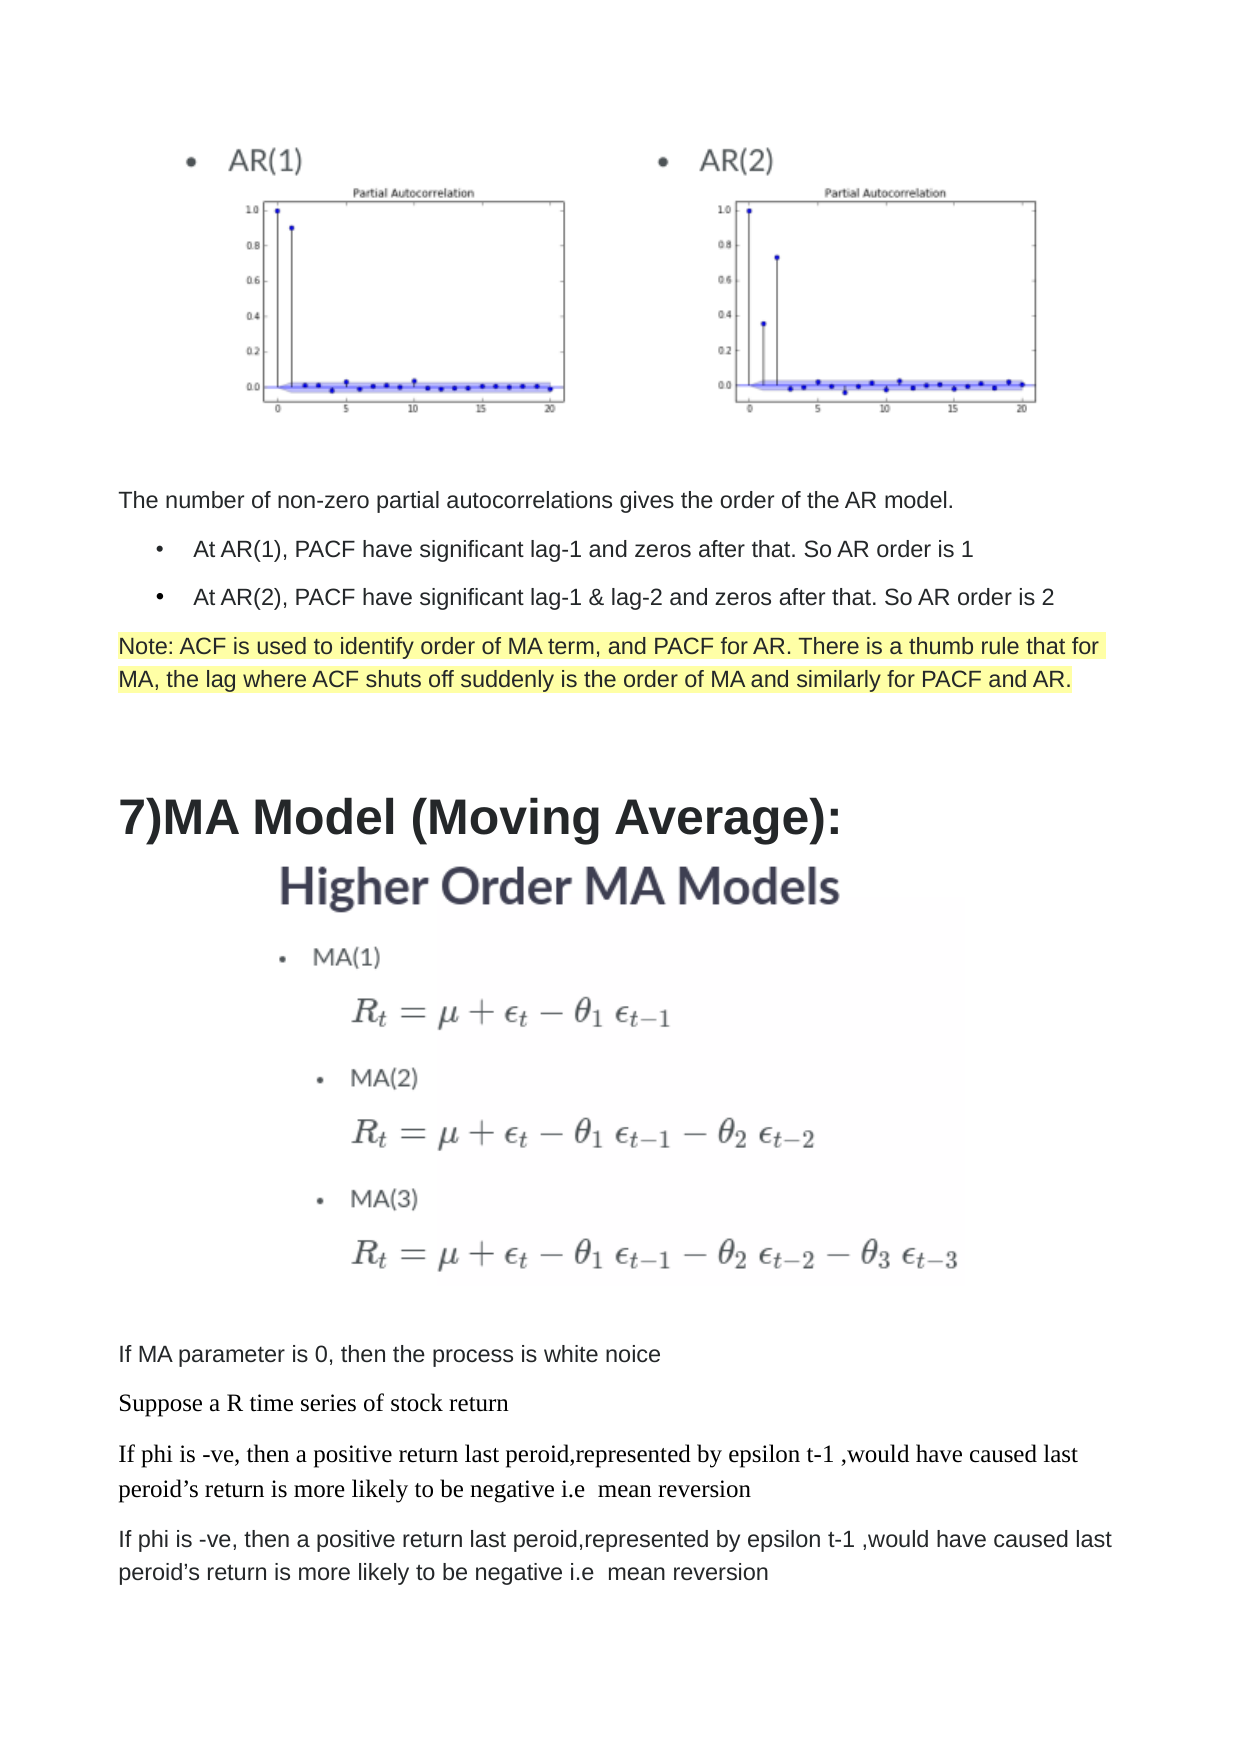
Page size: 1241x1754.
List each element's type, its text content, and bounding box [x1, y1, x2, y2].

text Suppose a R time series of stock return [118, 1388, 1122, 1417]
text If MA parameter is 0, then the process is white noice [118, 1340, 1122, 1367]
text If phi is -ve, then a positive return last peroid,represented by epsilon t-1 ,would have caused last peroid’s return is more likely to be negative i.e mean reversion [118, 1439, 1122, 1503]
picture [177, 118, 1063, 433]
list At AR(2), PACF have significant lag-1 & lag-2 and zeros after that. So AR order is 2 [156, 583, 1122, 611]
text The number of non-zero partial autocorrelations gives the order of the AR model. [118, 487, 1122, 514]
text Note: ACF is used to identify order of MA term, and PACF for AR. There is a thumb rule that for MA, the lag where ACF shuts off suddenly is the order of MA and similarly for PACF and AR. [118, 632, 1122, 693]
picture [275, 857, 965, 1286]
subtitle 7)MA Model (Moving Average): [118, 787, 1122, 844]
list At AR(1), PACF have significant lag-1 and zeros after that. So AR order is 1 [156, 535, 1122, 562]
text If phi is -ve, then a positive return last peroid,represented by epsilon t-1 ,would have caused last peroid’s return is more likely to be negative i.e mean reversion [118, 1525, 1122, 1586]
